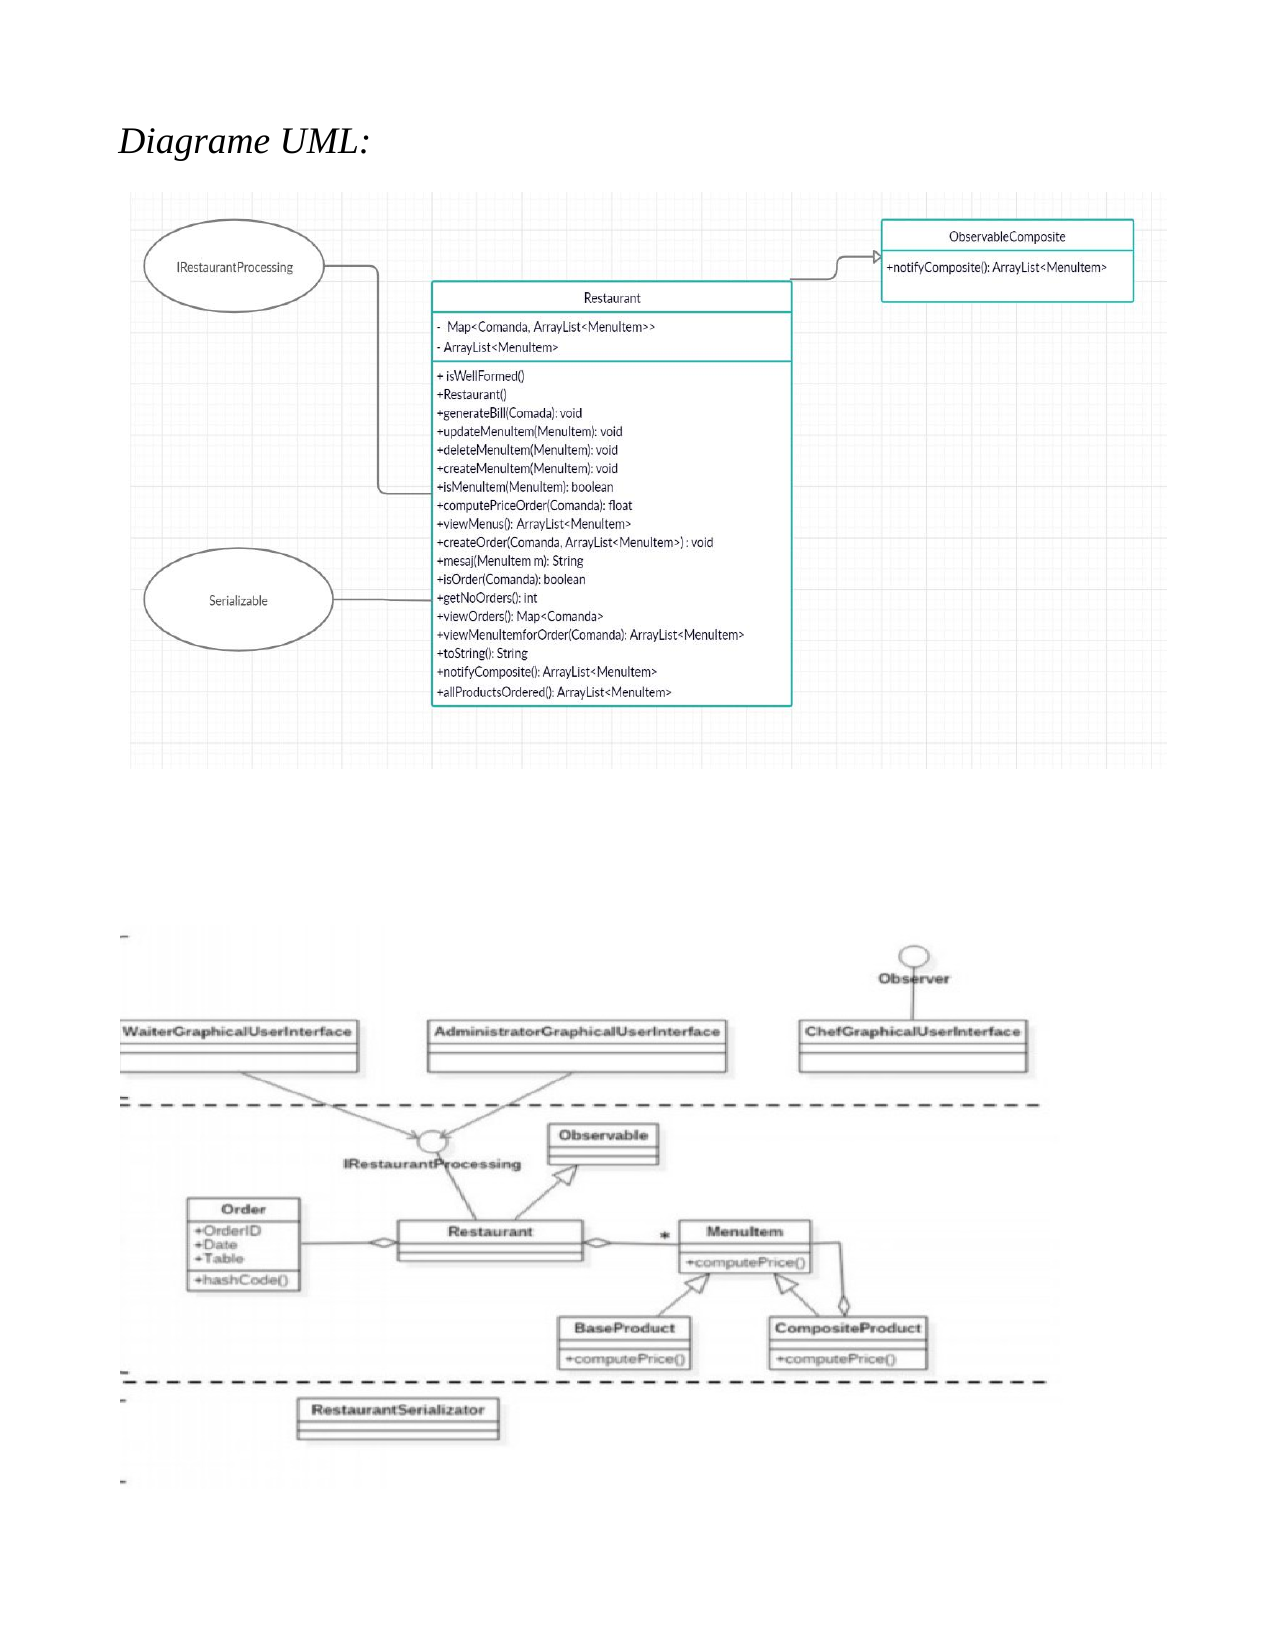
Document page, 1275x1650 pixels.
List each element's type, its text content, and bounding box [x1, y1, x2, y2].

text Diagrame UML: [118, 118, 1157, 161]
picture [128, 192, 1167, 769]
picture [120, 925, 1155, 1489]
